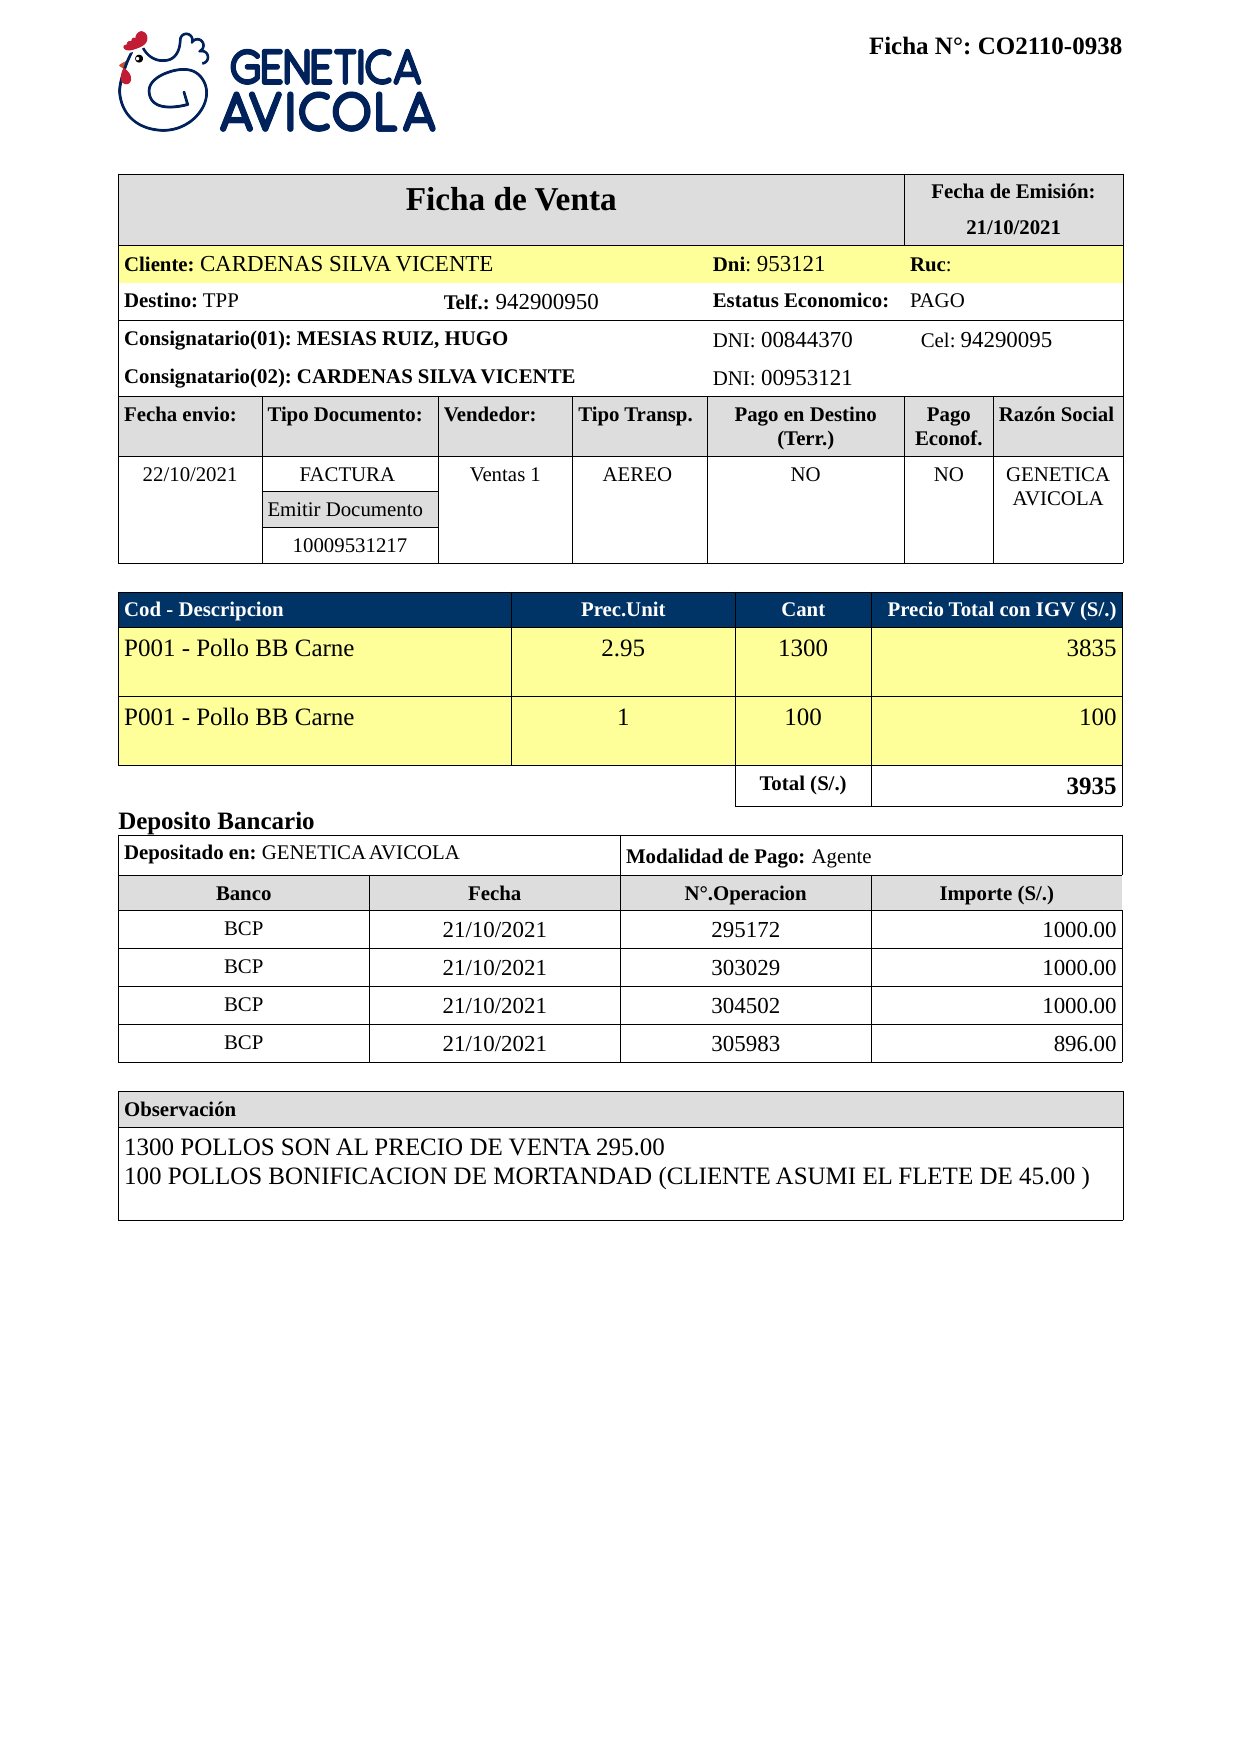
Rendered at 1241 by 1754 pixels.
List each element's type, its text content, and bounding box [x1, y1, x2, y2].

table_cell 2.95 [512, 628, 735, 696]
table_cell 896.00 [872, 1025, 1122, 1062]
table_cell BCP [119, 911, 369, 948]
table_header Ficha de Venta [119, 175, 904, 245]
table_cell 3935 [872, 766, 1122, 806]
table_cell Pago en Destino (Terr.) [708, 397, 904, 456]
table_cell 100 [872, 697, 1122, 765]
table_header Cod - Descripcion [119, 593, 511, 627]
table_cell 1300 [736, 628, 871, 696]
table_cell 303029 [621, 949, 871, 986]
table_cell Dni: 953121 [707, 246, 904, 283]
table_cell 21/10/2021 [370, 911, 620, 948]
table_cell FACTURA [263, 457, 438, 491]
table_cell 21/10/2021 [370, 987, 620, 1024]
table_cell Ventas 1 [439, 457, 572, 563]
picture [118, 31, 436, 132]
table_cell NO [905, 457, 993, 563]
table_cell Banco [119, 876, 369, 910]
table_cell 1000.00 [872, 911, 1122, 948]
table_header Cant [736, 593, 871, 627]
table_cell N°.Operacion [621, 876, 871, 910]
table_cell 21/10/2021 [370, 949, 620, 986]
table_header Prec.Unit [512, 593, 735, 627]
table_cell P001 - Pollo BB Carne [119, 697, 511, 765]
table_cell 1000.00 [872, 987, 1122, 1024]
table_cell 1 [512, 697, 735, 765]
table_cell PAGO [904, 283, 1123, 320]
table_cell 22/10/2021 [119, 457, 262, 563]
table_cell AEREO [573, 457, 707, 563]
table_cell NO [708, 457, 904, 563]
table_cell P001 - Pollo BB Carne [119, 628, 511, 696]
table_cell 1000.00 [872, 949, 1122, 986]
table_cell 3835 [872, 628, 1122, 696]
table_cell BCP [119, 1025, 369, 1062]
table_cell Consignatario(02): CARDENAS SILVA VICENTE [119, 358, 707, 396]
table_cell DNI: 00953121 [707, 358, 1123, 396]
table_cell Telf.: 942900950 [438, 283, 707, 320]
table_cell Total (S/.) [736, 766, 871, 806]
table_header Modalidad de Pago: Agente [621, 836, 1122, 875]
table_header Fecha de Emisión: [905, 175, 1123, 209]
table_cell Estatus Economico: [707, 283, 904, 320]
table_header Observación [119, 1092, 1123, 1127]
table_cell 100 [736, 697, 871, 765]
table_cell 295172 [621, 911, 871, 948]
table_cell Vendedor: [439, 397, 572, 456]
table_cell Tipo Transp. [573, 397, 707, 456]
table_cell [118, 766, 511, 806]
table_header Precio Total con IGV (S/.) [872, 593, 1122, 627]
table_cell Cliente: CARDENAS SILVA VICENTE [119, 246, 707, 283]
table_cell Fecha [370, 876, 620, 910]
text Deposito Bancario [118, 806, 1122, 834]
table_cell Cel: 94290095 [915, 321, 1123, 358]
table_cell Consignatario(01): MESIAS RUIZ, HUGO [119, 321, 707, 358]
table_cell 305983 [621, 1025, 871, 1062]
table_cell 21/10/2021 [905, 209, 1123, 245]
table_cell Emitir Documento [263, 492, 438, 527]
table_cell 1300 POLLOS SON AL PRECIO DE VENTA 295.00 100 POLLOS BONIFICACION DE MORTANDAD (CLIENTE ASUMI EL FLETE DE 45.00 ) [119, 1128, 1123, 1220]
table_cell DNI: 00844370 [707, 321, 915, 358]
table_cell BCP [119, 949, 369, 986]
table_cell Tipo Documento: [263, 397, 438, 456]
table_cell Fecha envio: [119, 397, 262, 456]
table_cell 21/10/2021 [370, 1025, 620, 1062]
table_cell 10009531217 [263, 528, 438, 563]
table_cell 304502 [621, 987, 871, 1024]
table_cell Pago Econof. [905, 397, 993, 456]
table_cell [511, 766, 735, 806]
table_cell Destino: TPP [119, 283, 438, 320]
table_cell Importe (S/.) [872, 876, 1122, 910]
table_cell GENETICA AVICOLA [994, 457, 1123, 563]
table_cell Razón Social [994, 397, 1123, 456]
table_cell BCP [119, 987, 369, 1024]
table_header Depositado en: GENETICA AVICOLA [119, 836, 620, 875]
table_cell Ruc: [904, 246, 1123, 283]
